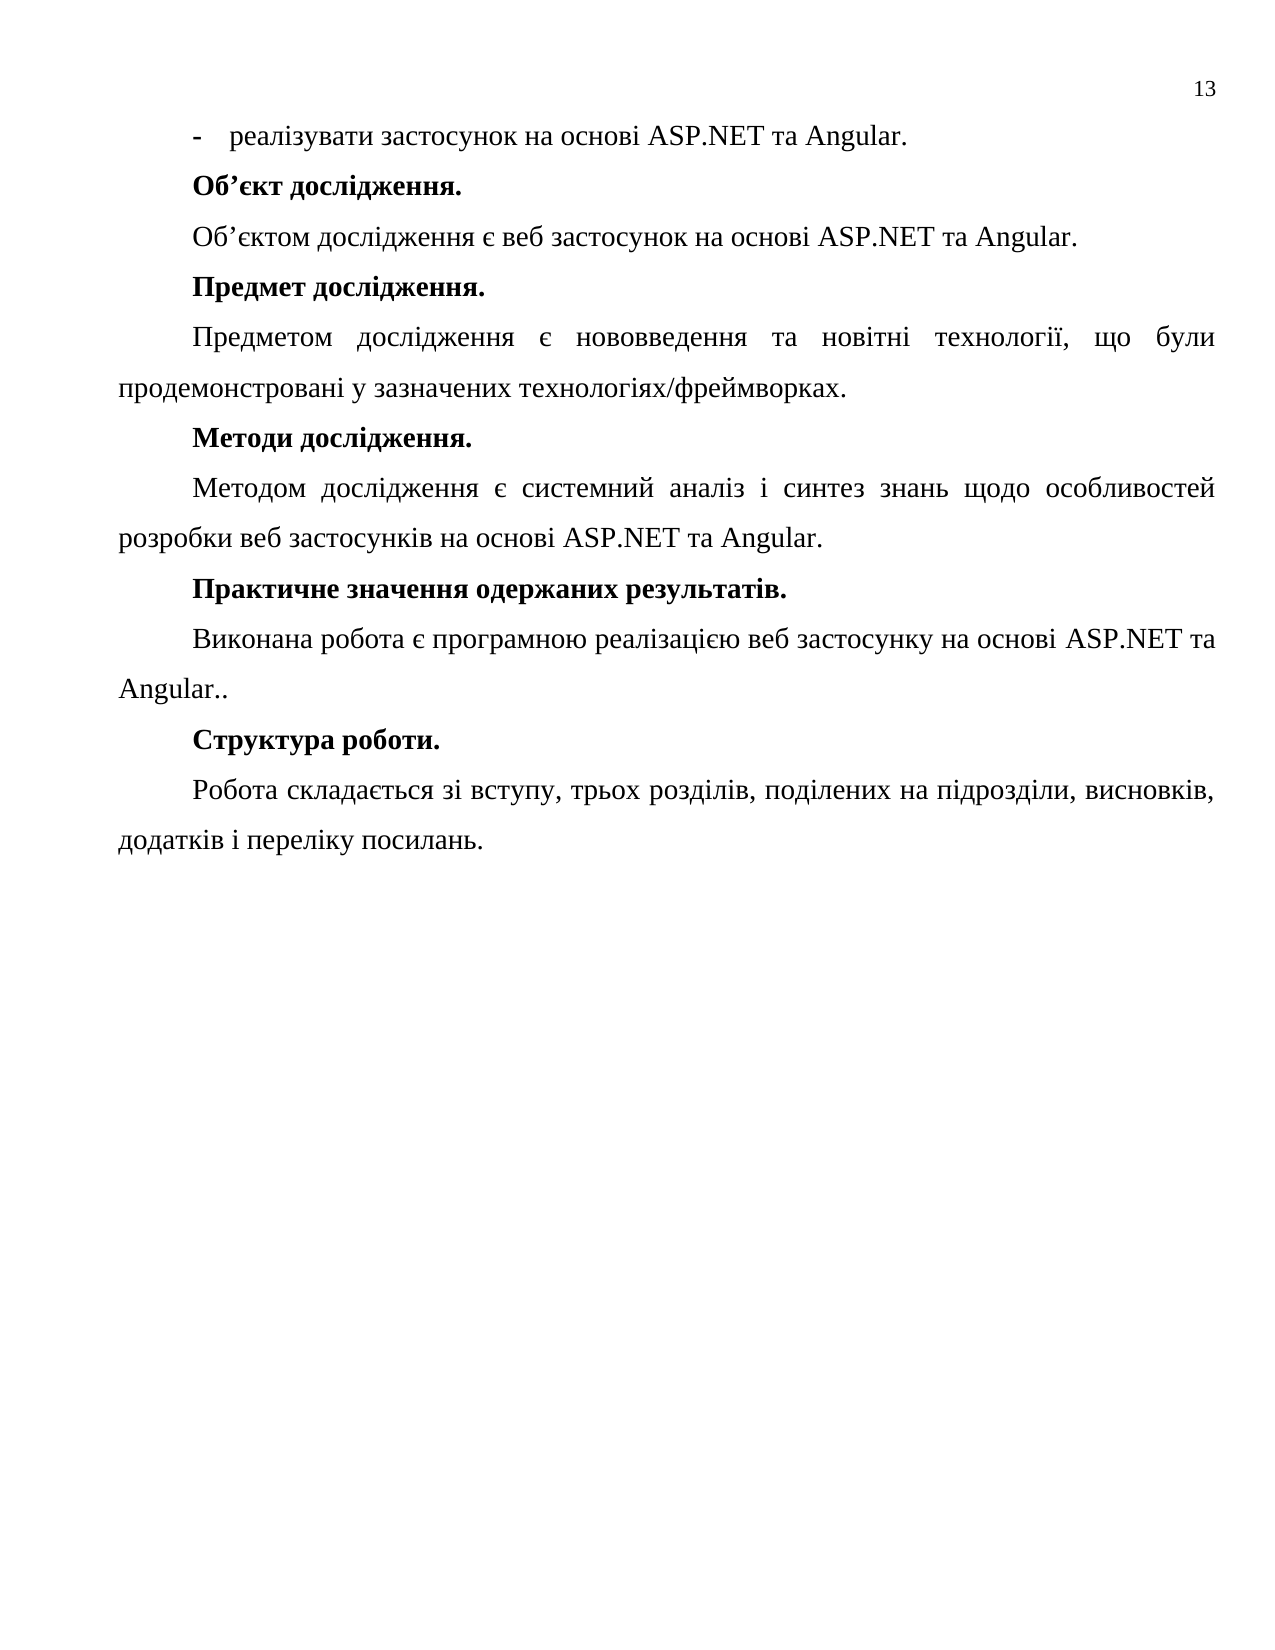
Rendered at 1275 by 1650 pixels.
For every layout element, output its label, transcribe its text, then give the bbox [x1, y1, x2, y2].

text Методом дослідження є системний аналіз і синтез знань щодо особливостей розробки веб застосунків на основі ASP.NET та Angular. [118, 470, 1216, 554]
text Практичне значення одержаних результатів. [118, 571, 1216, 604]
list реалізувати застосунок на основі ASP.NET та Angular. [192, 118, 1216, 152]
text Структура роботи. [118, 722, 1216, 755]
text Робота складається зі вступу, трьох розділів, поділених на підрозділи, висновків, додатків і переліку посилань. [118, 772, 1216, 856]
text Виконана робота є програмною реалізацією веб застосунку на основі ASP.NET та Angular.. [118, 621, 1216, 705]
text Предметом дослідження є нововведення та новітні технології, що були продемонстровані у зазначених технологіях/фреймворках. [118, 319, 1216, 403]
text Об’єкт дослідження. [118, 168, 1216, 202]
text Предмет дослідження. [118, 269, 1216, 303]
text Об’єктом дослідження є веб застосунок на основі ASP.NET та Angular. [118, 219, 1216, 252]
text Методи дослідження. [118, 420, 1216, 453]
